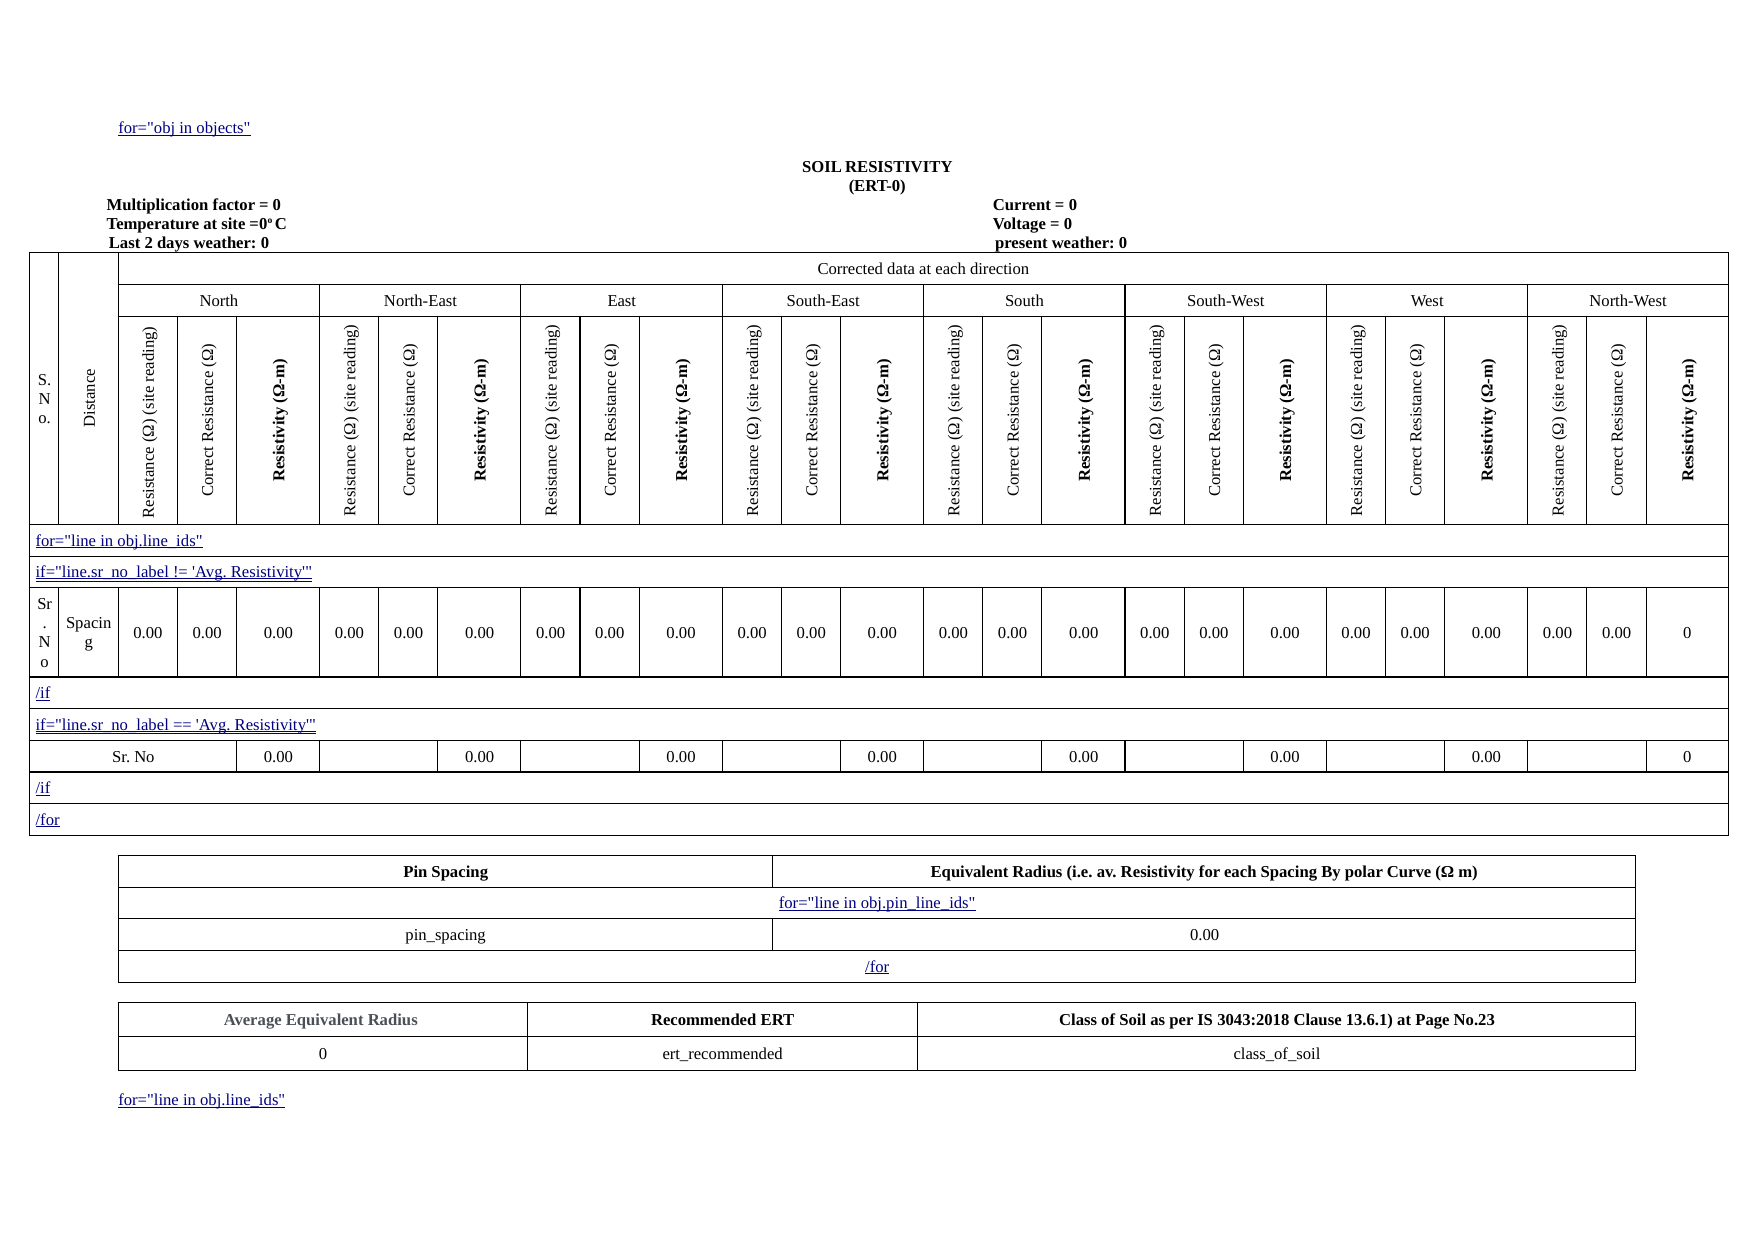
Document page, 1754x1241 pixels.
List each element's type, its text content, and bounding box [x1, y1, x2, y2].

table_cell Resistivity (Ω-m) [438, 317, 520, 524]
table_cell 0.00 [1386, 588, 1444, 676]
table_cell Resistivity (Ω-m) [640, 317, 722, 524]
table_cell North [119, 285, 319, 316]
table_cell [521, 741, 639, 771]
table_cell /if [30, 678, 1728, 708]
table_cell 0.00 [983, 588, 1041, 676]
table_cell Correct Resistance (Ω) [782, 317, 840, 524]
table_cell 0.00 [1445, 741, 1527, 771]
table_cell Correct Resistance (Ω) [1386, 317, 1444, 524]
table_cell 0.00 [841, 588, 923, 676]
table_cell ert_recommended [528, 1037, 917, 1070]
table_cell Resistivity (Ω-m) [1244, 317, 1326, 524]
table_cell 0 [1647, 588, 1728, 676]
text SOIL RESISTIVITY [118, 156, 1636, 176]
table_cell 0.00 [178, 588, 236, 676]
table_cell Resistivity (Ω-m) [841, 317, 923, 524]
table_cell [1126, 741, 1243, 771]
table_cell 0.00 [924, 588, 982, 676]
table_cell pin_spacing [119, 919, 772, 950]
table_header S. No. [30, 253, 58, 524]
table_cell 0 [119, 1037, 527, 1070]
table_cell /for [119, 951, 1635, 982]
table_cell Correct Resistance (Ω) [983, 317, 1041, 524]
table_cell 0.00 [640, 588, 722, 676]
table_cell Resistivity (Ω-m) [1647, 317, 1728, 524]
table_cell 0.00 [379, 588, 437, 676]
table_cell 0.00 [841, 741, 923, 771]
table_cell North-West [1528, 285, 1728, 316]
table_cell East [521, 285, 722, 316]
table_cell if="line.sr_no_label != 'Avg. Resistivity'" [30, 557, 1728, 587]
table_cell South [924, 285, 1124, 316]
table_cell 0.00 [1244, 741, 1326, 771]
table_header Average Equivalent Radius [119, 1003, 527, 1036]
table_cell 0.00 [773, 919, 1635, 950]
table_cell Resistance (Ω) (site reading) [1528, 317, 1586, 524]
table_cell 0.00 [521, 588, 579, 676]
table_header Class of Soil as per IS 3043:2018 Clause 13.6.1) at Page No.23 [918, 1003, 1635, 1036]
table_cell 0.00 [782, 588, 840, 676]
table_cell /if [30, 773, 1728, 803]
table_cell 0.00 [320, 588, 378, 676]
table_cell 0.00 [1244, 588, 1326, 676]
table_cell South-West [1126, 285, 1326, 316]
table_cell Correct Resistance (Ω) [178, 317, 236, 524]
table_cell 0.00 [1327, 588, 1385, 676]
table_cell [320, 741, 437, 771]
table_cell 0.00 [438, 588, 520, 676]
table_cell 0.00 [119, 588, 177, 676]
table_cell Resistivity (Ω-m) [1042, 317, 1124, 524]
table_cell Correct Resistance (Ω) [1587, 317, 1646, 524]
table_cell Resistivity (Ω-m) [237, 317, 319, 524]
table_cell Resistivity (Ω-m) [1445, 317, 1527, 524]
text Multiplication factor = 0 Current = 0 [106, 195, 1636, 214]
table_header Pin Spacing [119, 856, 772, 887]
table_header Recommended ERT [528, 1003, 917, 1036]
table_cell 0.00 [1587, 588, 1646, 676]
table_cell Spacing [59, 588, 118, 676]
table_cell for="line in obj.line_ids" [30, 525, 1728, 556]
table_cell 0 [1647, 741, 1728, 771]
text for="obj in objects" [118, 118, 1636, 137]
text Last 2 days weather: 0 present weather: 0 [109, 233, 1636, 252]
table_cell Resistance (Ω) (site reading) [1327, 317, 1385, 524]
table_cell Resistance (Ω) (site reading) [320, 317, 378, 524]
table_cell if="line.sr_no_label == 'Avg. Resistivity'" [30, 709, 1728, 740]
table_cell [1528, 741, 1646, 771]
table_cell 0.00 [1185, 588, 1243, 676]
table_cell Resistance (Ω) (site reading) [521, 317, 579, 524]
table_cell 0.00 [581, 588, 639, 676]
table_cell [723, 741, 840, 771]
text for="line in obj.line_ids" [118, 1090, 1636, 1109]
table_cell North-East [320, 285, 520, 316]
table_cell 0.00 [438, 741, 520, 771]
table_header Corrected data at each direction [119, 253, 1728, 284]
table_cell South-East [723, 285, 923, 316]
table_cell Correct Resistance (Ω) [379, 317, 437, 524]
table_cell [1327, 741, 1444, 771]
table_cell 0.00 [723, 588, 781, 676]
table_cell class_of_soil [918, 1037, 1635, 1070]
table_header Distance [59, 253, 118, 524]
table_cell for="line in obj.pin_line_ids" [119, 888, 1635, 918]
table_cell 0.00 [1042, 588, 1124, 676]
table_cell Resistance (Ω) (site reading) [924, 317, 982, 524]
table_cell 0.00 [237, 741, 319, 771]
table_cell Resistance (Ω) (site reading) [723, 317, 781, 524]
table_cell 0.00 [237, 588, 319, 676]
text (ERT-0) [118, 176, 1636, 195]
table_cell 0.00 [1042, 741, 1124, 771]
table_cell [924, 741, 1041, 771]
table_cell Sr. No [30, 588, 58, 676]
table_cell Correct Resistance (Ω) [581, 317, 639, 524]
table_header Equivalent Radius (i.e. av. Resistivity for each Spacing By polar Curve (Ω m) [773, 856, 1635, 887]
table_cell /for [30, 804, 1728, 835]
table_cell 0.00 [1528, 588, 1586, 676]
table_cell West [1327, 285, 1527, 316]
text Temperature at site =0o C Voltage = 0 [106, 214, 1636, 233]
table_cell 0.00 [1445, 588, 1527, 676]
table_cell 0.00 [640, 741, 722, 771]
table_cell Resistance (Ω) (site reading) [119, 317, 177, 524]
table_cell 0.00 [1126, 588, 1184, 676]
table_cell Resistance (Ω) (site reading) [1126, 317, 1184, 524]
table_cell Sr. No [30, 741, 236, 771]
table_cell Correct Resistance (Ω) [1185, 317, 1243, 524]
